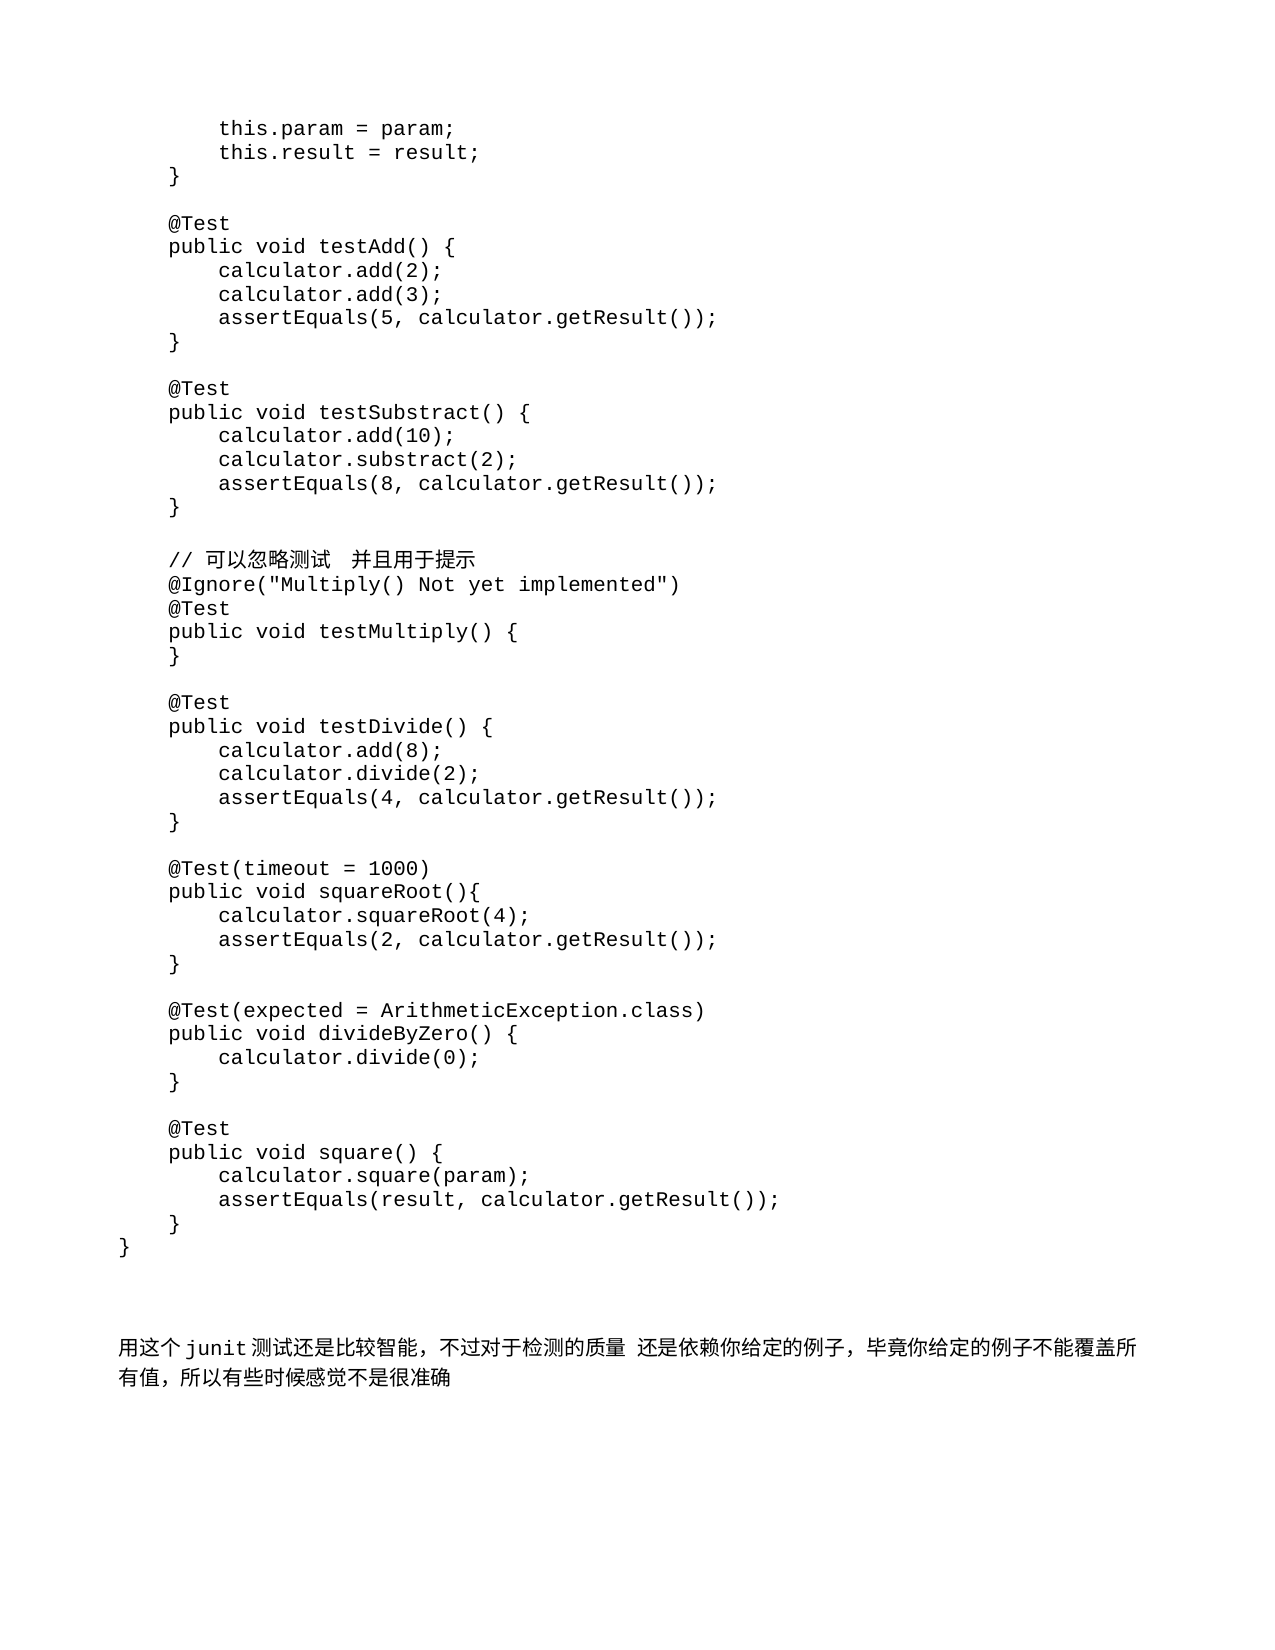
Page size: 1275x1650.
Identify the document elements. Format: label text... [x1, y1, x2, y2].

text @Test [118, 378, 1157, 402]
text assertEquals(4, calculator.getResult()); [118, 787, 1157, 811]
text this.param = param; [118, 118, 1157, 142]
text @Test [118, 598, 1157, 621]
text public void divideByZero() { [118, 1023, 1157, 1047]
text public void testSubstract() { [118, 402, 1157, 426]
text } [118, 1213, 1157, 1236]
text calculator.divide(0); [118, 1047, 1157, 1071]
text public void square() { [118, 1142, 1157, 1165]
text assertEquals(5, calculator.getResult()); [118, 307, 1157, 331]
text 用这个junit测试还是比较智能，不过对于检测的质量 还是依赖你给定的例子，毕竟你给定的例子不能覆盖所有值，所以有些时候感觉不是很准确 [118, 1331, 1157, 1391]
text } [118, 331, 1157, 354]
text } [118, 952, 1157, 976]
text this.result = result; [118, 142, 1157, 165]
text } [118, 1071, 1157, 1094]
text public void testMultiply() { [118, 621, 1157, 645]
text } [118, 496, 1157, 520]
text // 可以忽略测试 并且用于提示 [118, 544, 1157, 574]
text calculator.add(2); [118, 260, 1157, 284]
text public void testAdd() { [118, 236, 1157, 260]
text calculator.add(3); [118, 284, 1157, 307]
text @Test [118, 1118, 1157, 1142]
text calculator.square(param); [118, 1165, 1157, 1189]
text } [118, 811, 1157, 834]
text @Test(timeout = 1000) [118, 858, 1157, 882]
text calculator.squareRoot(4); [118, 905, 1157, 929]
text public void squareRoot(){ [118, 882, 1157, 905]
text @Test [118, 692, 1157, 716]
text assertEquals(2, calculator.getResult()); [118, 929, 1157, 952]
text } [118, 1236, 1157, 1260]
text calculator.divide(2); [118, 763, 1157, 787]
text @Test(expected = ArithmeticException.class) [118, 1000, 1157, 1023]
text public void testDivide() { [118, 716, 1157, 740]
text assertEquals(result, calculator.getResult()); [118, 1189, 1157, 1213]
text } [118, 165, 1157, 189]
text assertEquals(8, calculator.getResult()); [118, 473, 1157, 496]
text calculator.add(10); [118, 426, 1157, 449]
text @Test [118, 213, 1157, 236]
text calculator.add(8); [118, 740, 1157, 763]
text } [118, 645, 1157, 669]
text @Ignore("Multiply() Not yet implemented") [118, 574, 1157, 598]
text calculator.substract(2); [118, 449, 1157, 473]
